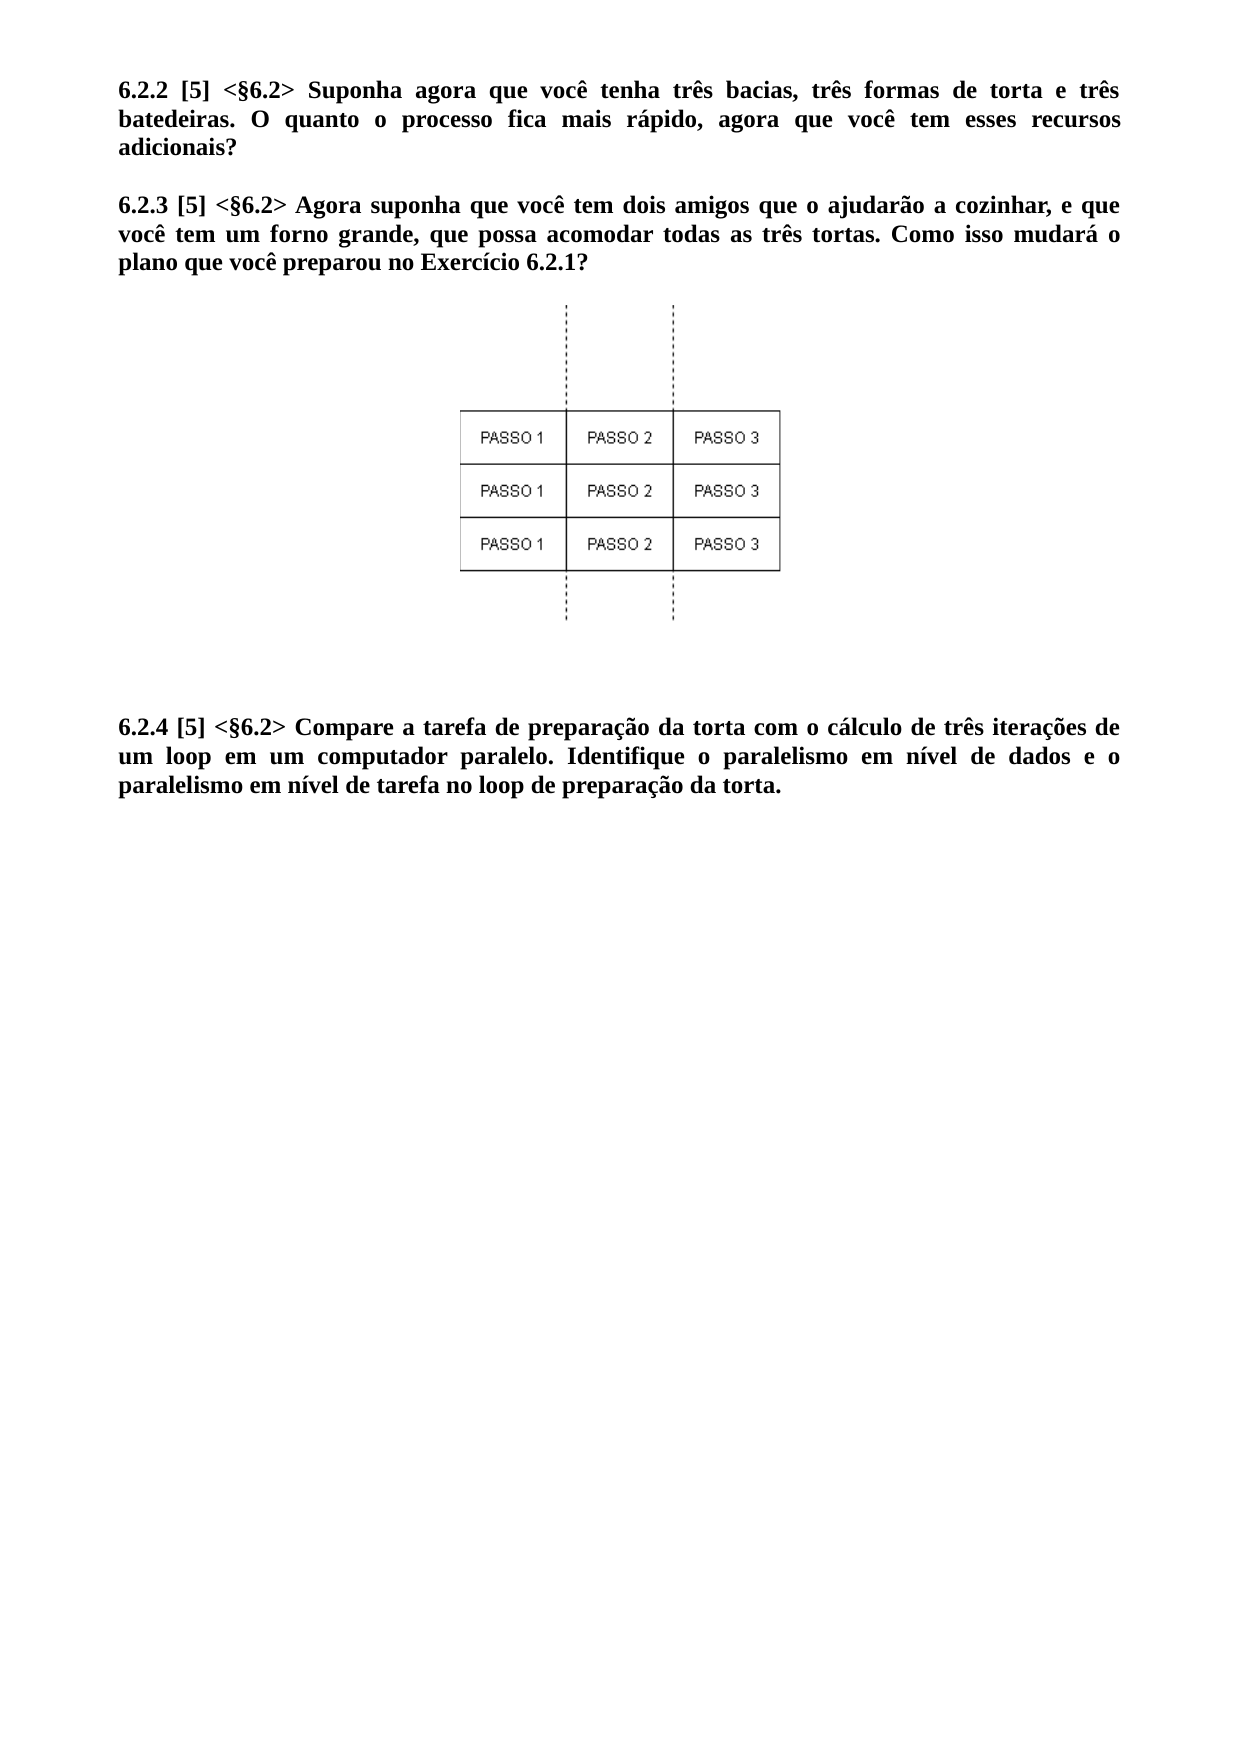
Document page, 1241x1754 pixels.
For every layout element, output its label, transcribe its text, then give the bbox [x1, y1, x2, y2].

text 6.2.4 [5] <§6.2> Compare a tarefa de preparação da torta com o cálculo de três iterações de um loop em um computador paralelo. Identifique o paralelismo em nível de dados e o paralelismo em nível de tarefa no loop de preparação da torta. [118, 712, 1122, 798]
text 6.2.3 [5] <§6.2> Agora suponha que você tem dois amigos que o ajudarão a cozinhar, e que você tem um forno grande, que possa acomodar todas as três tortas. Como isso mudará o plano que você preparou no Exercício 6.2.1? [118, 190, 1122, 276]
text 6.2.2 [5] <§6.2> Suponha agora que você tenha três bacias, três formas de torta e três batedeiras. O quanto o processo fica mais rápido, agora que você tem esses recursos adicionais? [118, 75, 1122, 161]
picture [460, 305, 781, 626]
